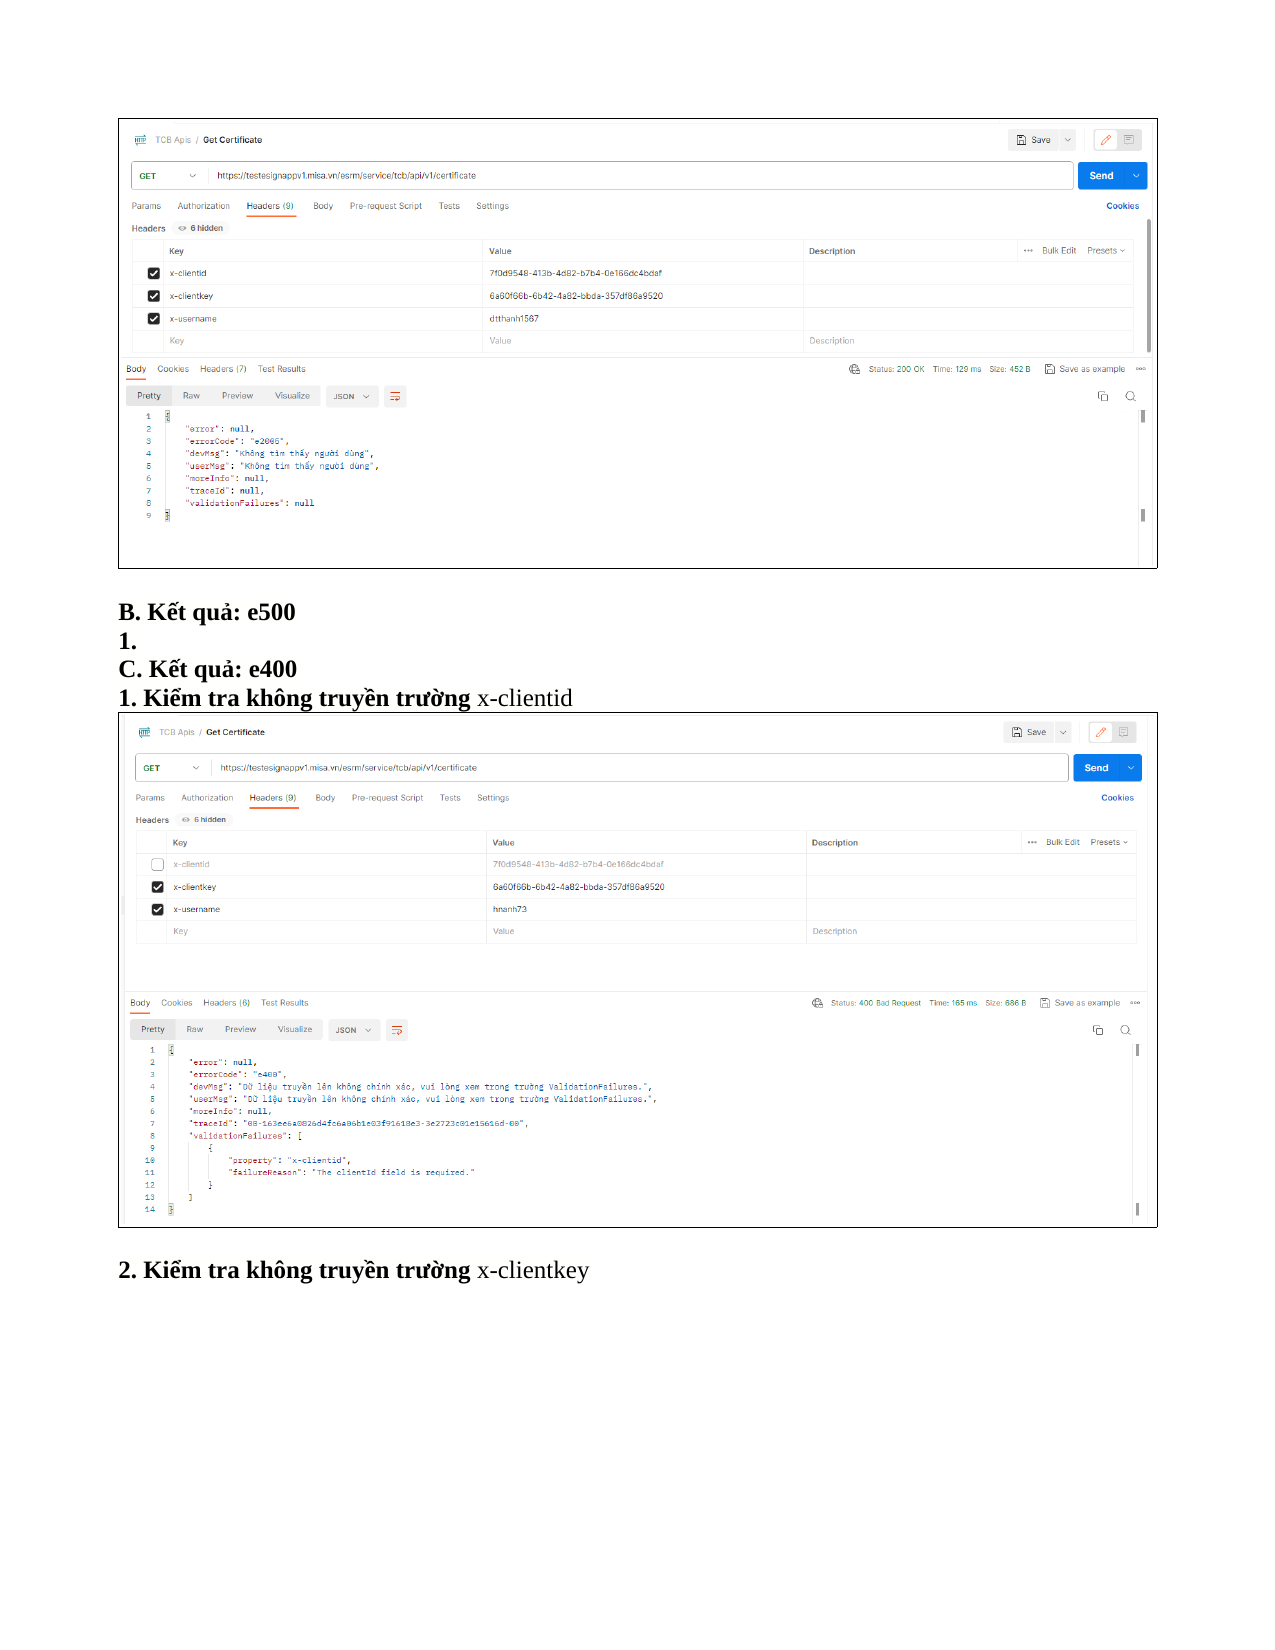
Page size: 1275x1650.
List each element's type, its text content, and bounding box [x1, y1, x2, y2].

picture [121, 121, 1154, 566]
text 1. Kiểm tra không truyền trường x-clientid [118, 683, 1157, 712]
text 2. Kiểm tra không truyền trường x-clientkey [118, 1256, 1157, 1284]
text B. Kết quả: e500 [118, 597, 1157, 626]
text C. Kết quả: e400 [118, 654, 1157, 683]
text 1. [118, 626, 1157, 654]
picture [121, 715, 1154, 1224]
